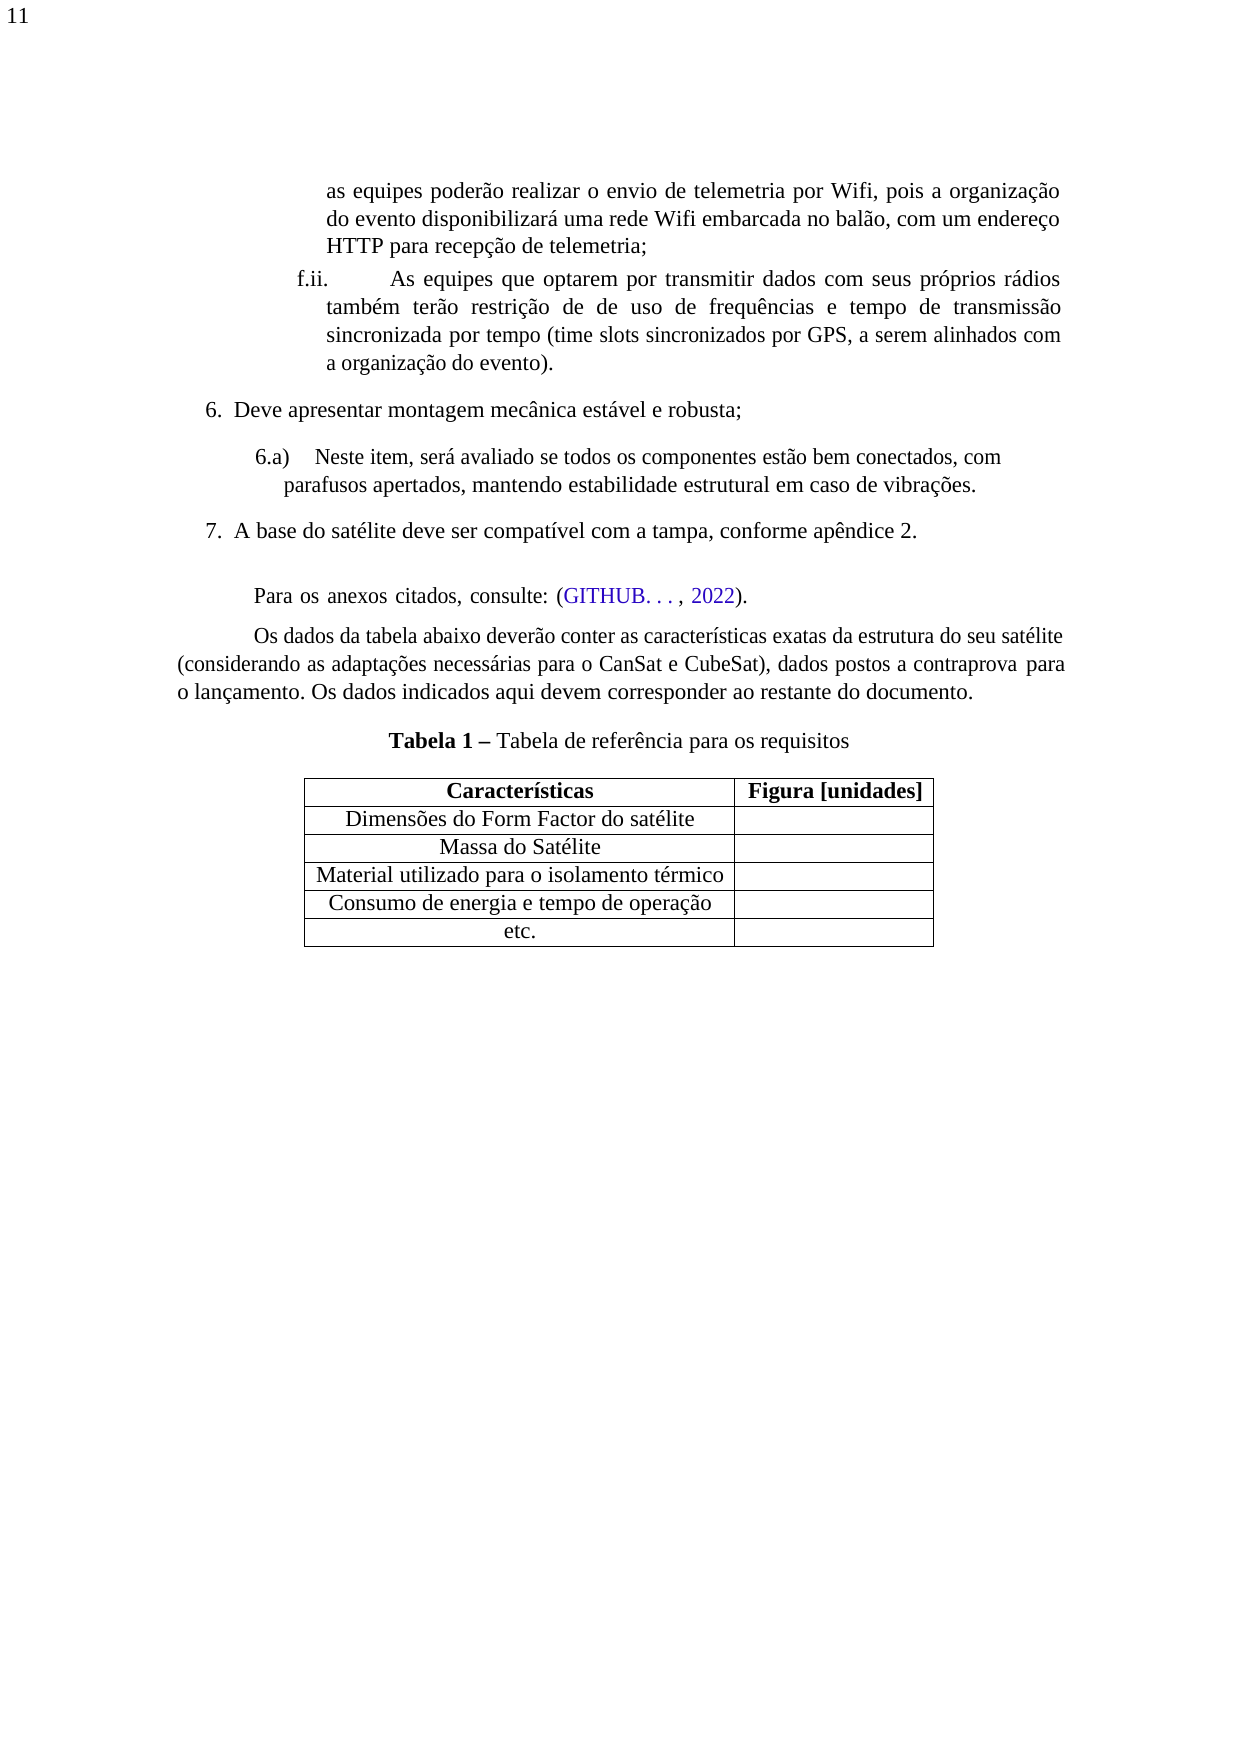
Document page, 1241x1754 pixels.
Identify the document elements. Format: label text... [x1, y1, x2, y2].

table_header Figura [unidades] [735, 779, 933, 806]
table_cell Material utilizado para o isolamento térmico [305, 863, 734, 890]
text Tabela 1 – Tabela de referência para os requisitos [286, 727, 951, 754]
table_cell [735, 863, 933, 890]
table_cell Dimensões do Form Factor do satélite [305, 807, 734, 834]
table_header Características [305, 779, 734, 806]
table_cell [735, 919, 933, 946]
table_cell [735, 891, 933, 918]
list Deve apresentar montagem mecânica estável e robusta; [205, 396, 1078, 422]
table_cell etc. [305, 919, 734, 946]
list As equipes que optarem por transmitir dados com seus próprios rádios também terão restrição de de uso de frequências e tempo de transmissão sincronizada por tempo (time slots sincronizados por GPS, a serem alinhados com a organização do evento). [297, 265, 1062, 375]
text Para os anexos citados, consulte: (GITHUB. . . , 2022). [254, 582, 1078, 608]
list Neste item, será avaliado se todos os componentes estão bem conectados, com parafusos apertados, mantendo estabilidade estrutural em caso de vibrações. [255, 443, 1061, 497]
text Os dados da tabela abaixo deverão conter as características exatas da estrutura do seu satélite (considerando as adaptações necessárias para o CanSat e CubeSat), dados postos a contraprova para o lançamento. Os dados indicados aqui devem corresponder ao restante do documento. [177, 622, 1065, 704]
table_cell [735, 835, 933, 862]
list A base do satélite deve ser compatível com a tampa, conforme apêndice 2. [205, 518, 1078, 544]
text as equipes poderão realizar o envio de telemetria por Wifi, pois a organização do evento disponibilizará uma rede Wifi embarcada no balão, com um endereço HTTP para recepção de telemetria; [326, 177, 1061, 259]
table_cell Massa do Satélite [305, 835, 734, 862]
table_cell [735, 807, 933, 834]
table_cell Consumo de energia e tempo de operação [305, 891, 734, 918]
